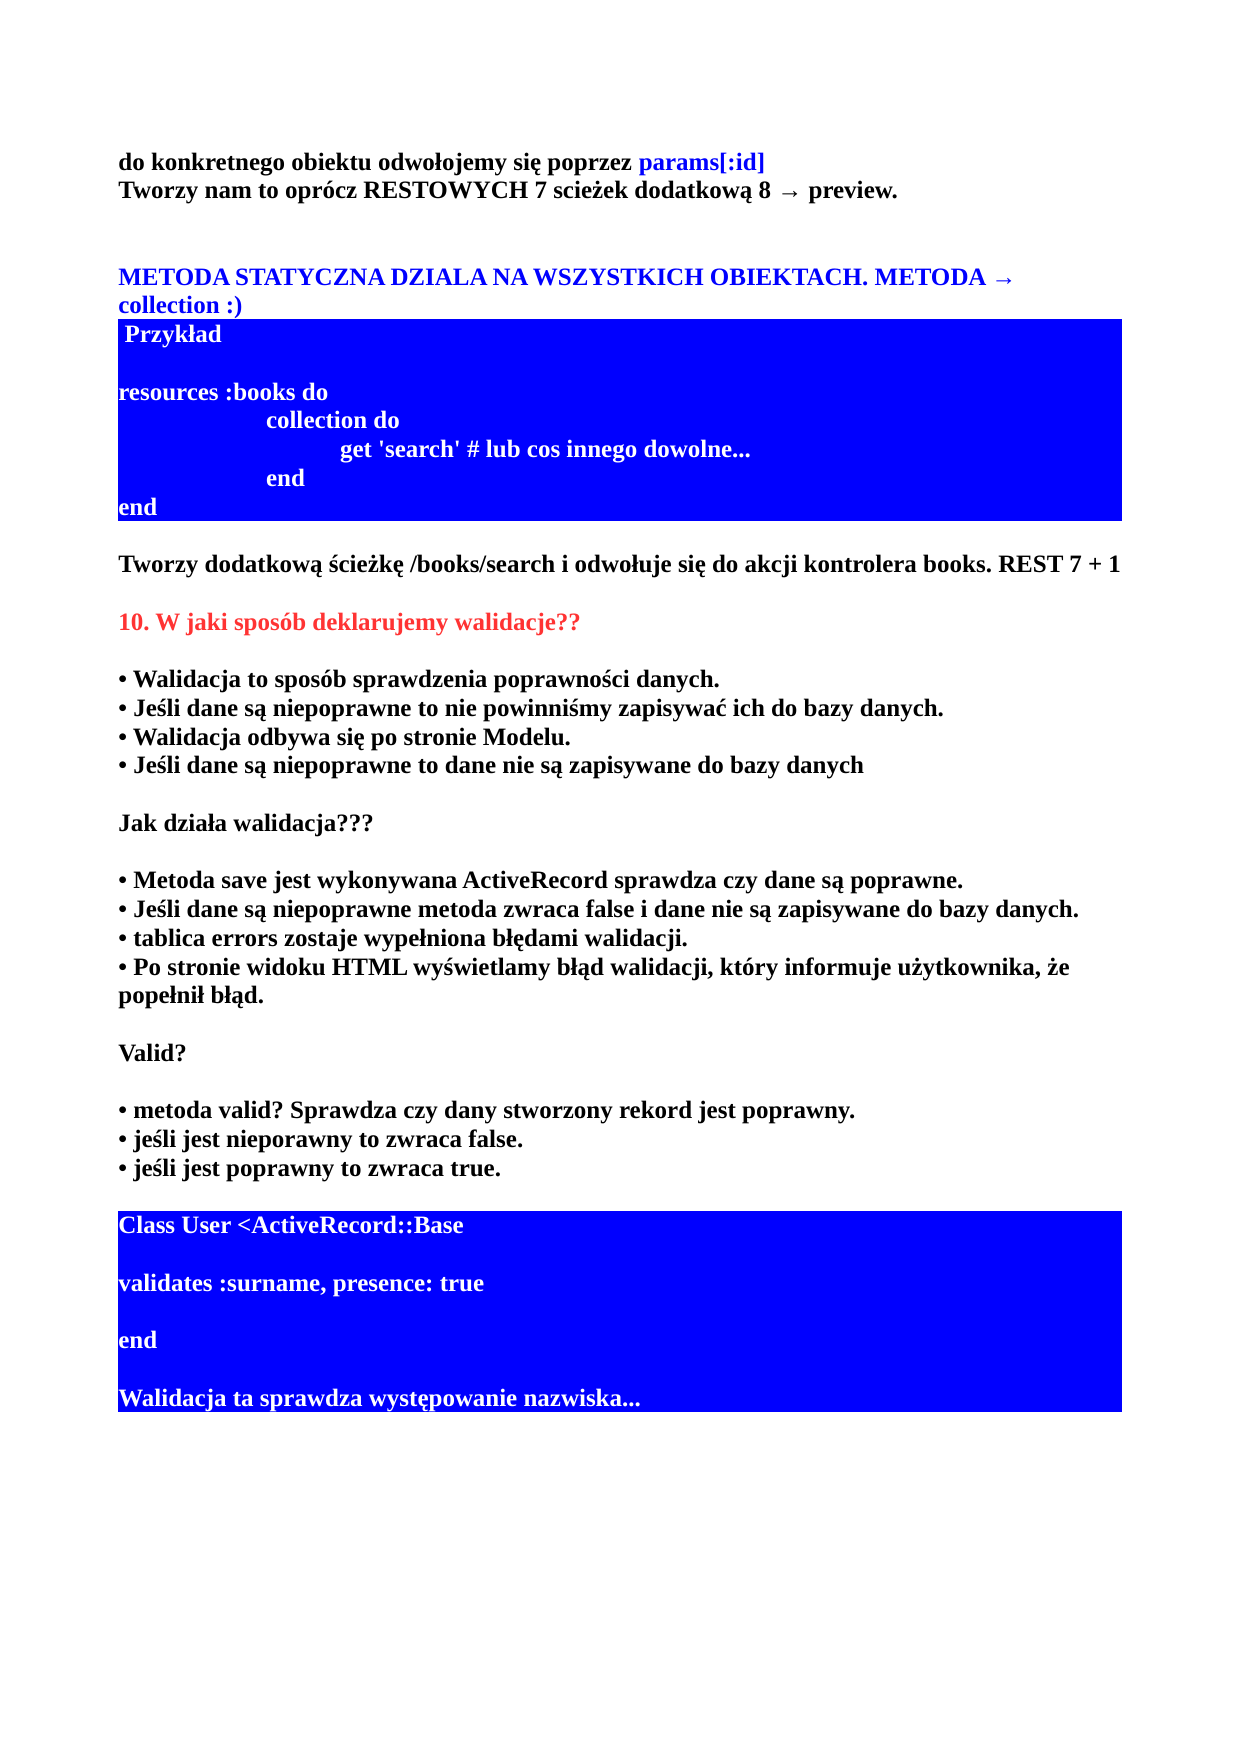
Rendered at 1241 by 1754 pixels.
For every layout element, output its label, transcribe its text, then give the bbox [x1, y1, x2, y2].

text • Po stronie widoku HTML wyświetlamy błąd walidacji, który informuje użytkownika, że popełnił błąd. [118, 952, 1122, 1009]
text Przykład [118, 319, 1122, 348]
text Jak działa walidacja??? [118, 808, 1122, 837]
text • Walidacja to sposób sprawdzenia poprawności danych. [118, 664, 1122, 693]
text • Jeśli dane są niepoprawne to dane nie są zapisywane do bazy danych [118, 751, 1122, 779]
text • Walidacja odbywa się po stronie Modelu. [118, 722, 1122, 751]
text end [118, 492, 1122, 521]
text Class User <ActiveRecord::Base [118, 1211, 1122, 1239]
text • Jeśli dane są niepoprawne to nie powinniśmy zapisywać ich do bazy danych. [118, 693, 1122, 722]
text collection do [118, 406, 1122, 434]
text • tablica errors zostaje wypełniona błędami walidacji. [118, 923, 1122, 952]
text validates :surname, presence: true [118, 1268, 1122, 1297]
text • Jeśli dane są niepoprawne metoda zwraca false i dane nie są zapisywane do bazy danych. [118, 894, 1122, 923]
text • jeśli jest nieporawny to zwraca false. [118, 1124, 1122, 1153]
text • metoda valid? Sprawdza czy dany stworzony rekord jest poprawny. [118, 1096, 1122, 1124]
text Walidacja ta sprawdza występowanie nazwiska... [118, 1383, 1122, 1412]
text METODA STATYCZNA DZIALA NA WSZYSTKICH OBIEKTACH. METODA → collection :) [118, 262, 1122, 319]
text end [118, 463, 1122, 492]
text • Metoda save jest wykonywana ActiveRecord sprawdza czy dane są poprawne. [118, 866, 1122, 894]
text Tworzy dodatkową ścieżkę /books/search i odwołuje się do akcji kontrolera books. REST 7 + 1 [118, 549, 1122, 578]
text end [118, 1326, 1122, 1354]
text 10. W jaki sposób deklarujemy walidacje?? [118, 607, 1122, 636]
text resources :books do [118, 377, 1122, 406]
text Valid? [118, 1038, 1122, 1067]
text • jeśli jest poprawny to zwraca true. [118, 1153, 1122, 1182]
text Tworzy nam to oprócz RESTOWYCH 7 scieżek dodatkową 8 → preview. [118, 176, 1122, 204]
text do konkretnego obiektu odwołojemy się poprzez params[:id] [118, 147, 1122, 176]
text get 'search' # lub cos innego dowolne... [118, 434, 1122, 463]
